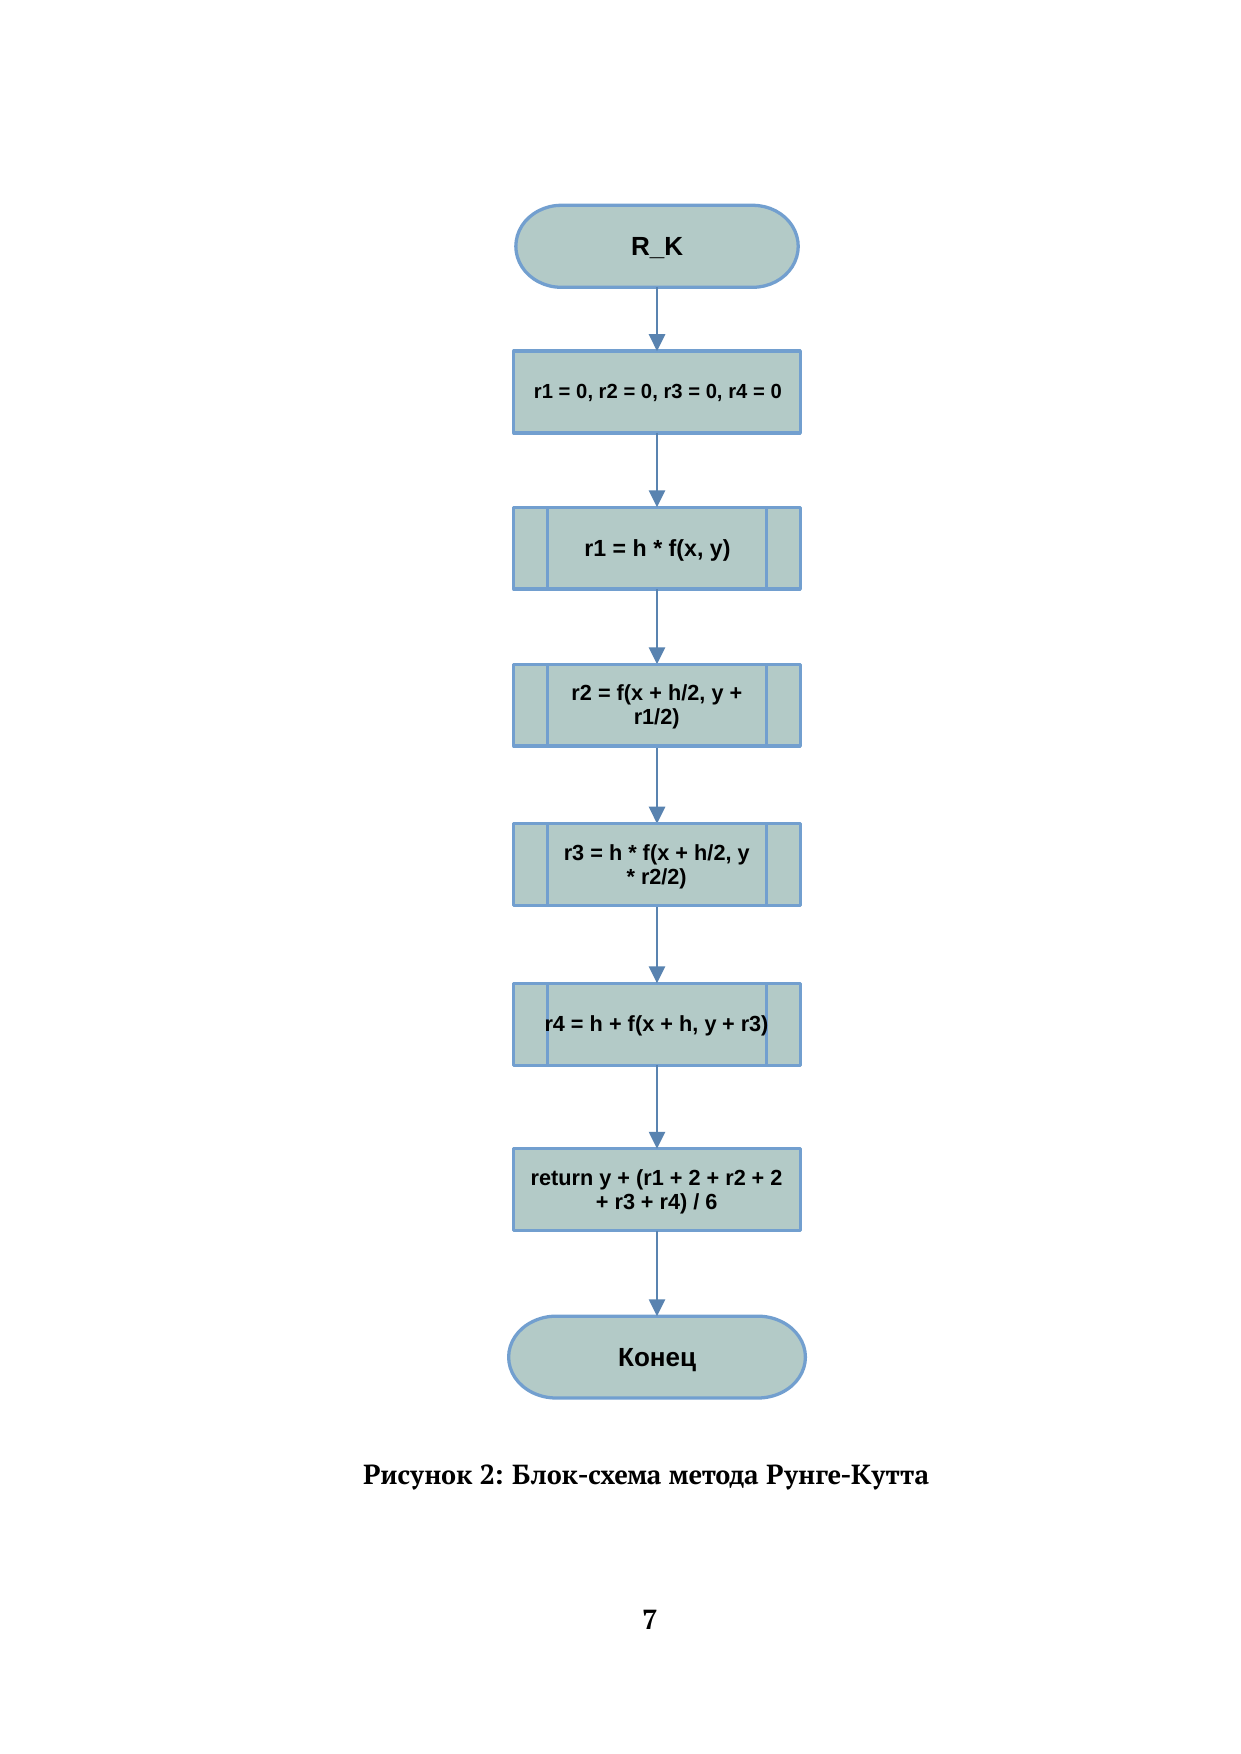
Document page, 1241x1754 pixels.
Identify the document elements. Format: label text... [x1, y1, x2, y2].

text Рисунок 2: Блок-схема метода Рунге-Кутта [155, 131, 1144, 1491]
